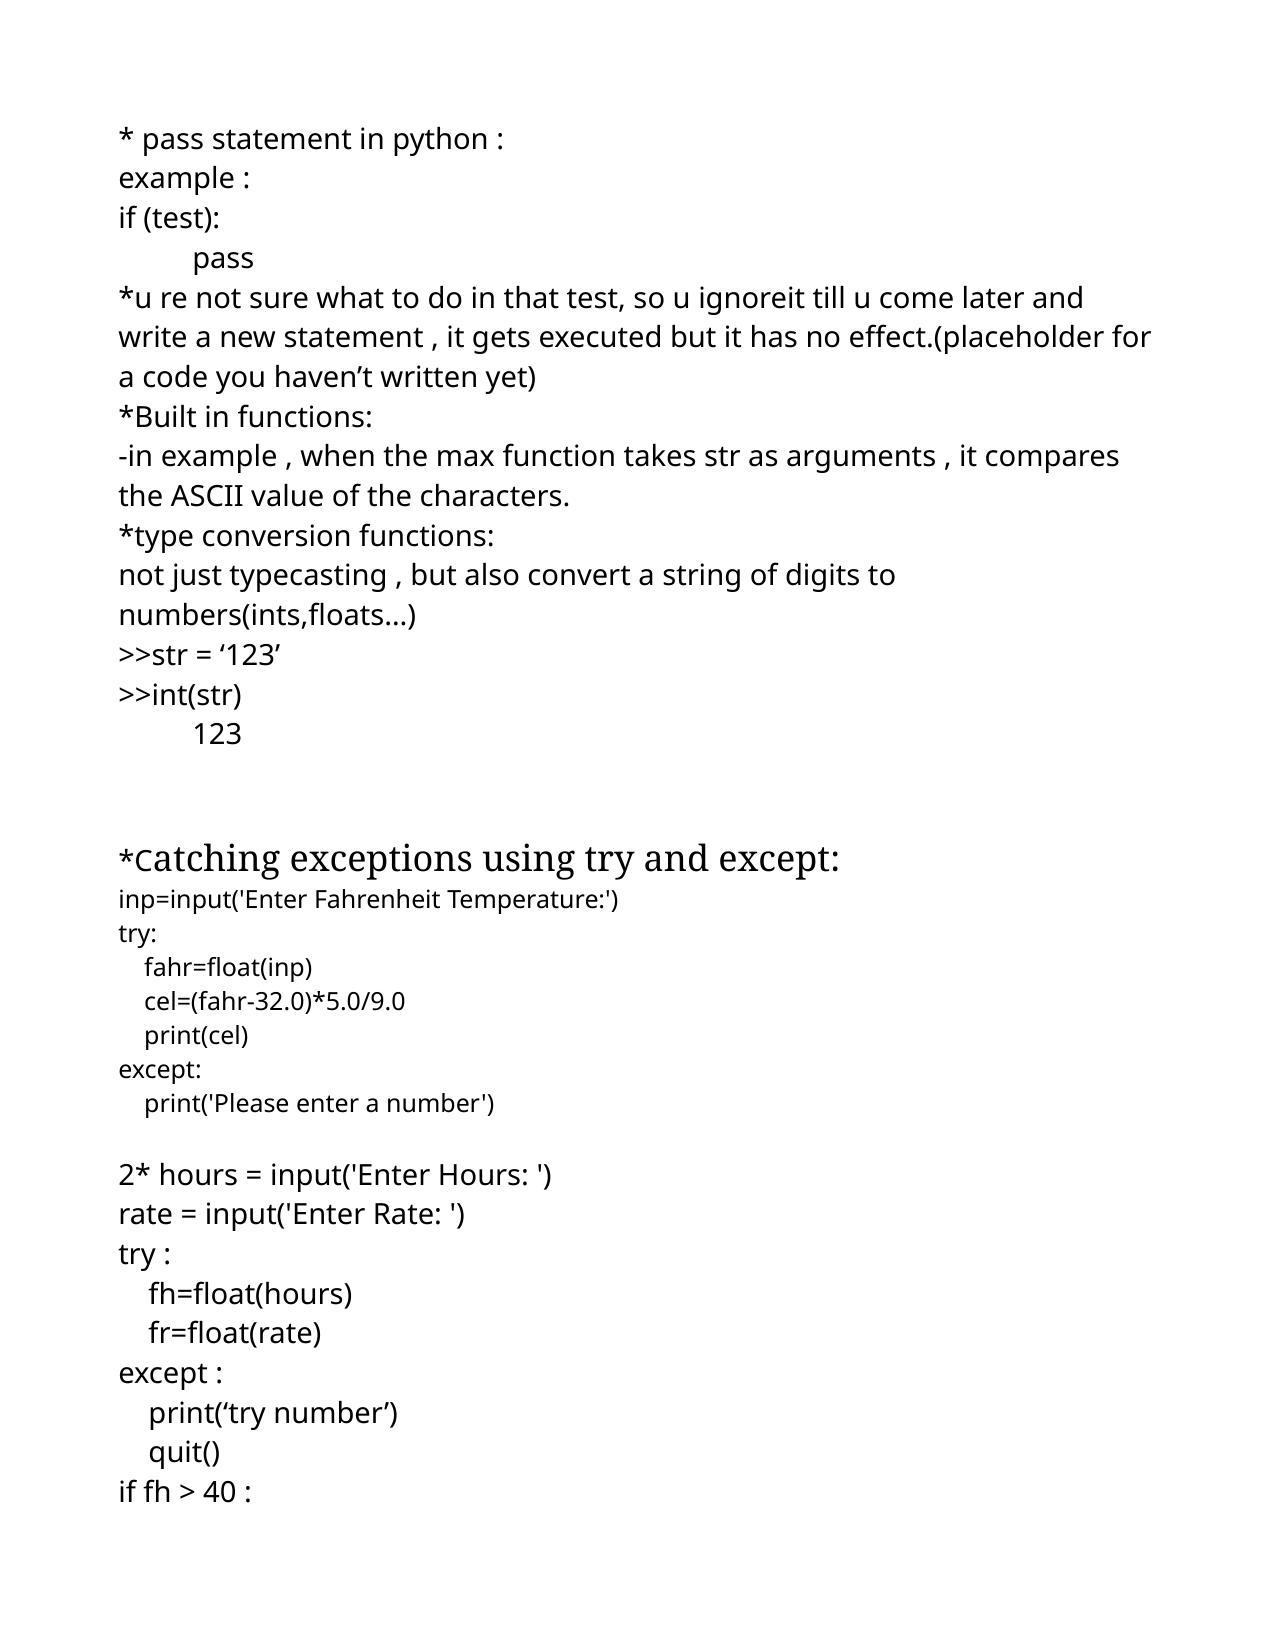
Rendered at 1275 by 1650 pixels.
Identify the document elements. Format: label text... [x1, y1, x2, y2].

text >>int(str) [118, 674, 1157, 713]
text rate = input('Enter Rate: ') [118, 1194, 1157, 1233]
text 123 [118, 713, 1157, 753]
text except : [118, 1352, 1157, 1392]
text pass [118, 237, 1157, 277]
text if fh > 40 : [118, 1471, 1157, 1511]
text *type conversion functions: [118, 515, 1157, 555]
text 2* hours = input('Enter Hours: ') [118, 1154, 1157, 1194]
text try : [118, 1233, 1157, 1273]
text fh=float(hours) [118, 1273, 1157, 1313]
text not just typecasting , but also convert a string of digits to numbers(ints,floats…) [118, 555, 1157, 634]
text example : [118, 158, 1157, 197]
text >>str = ‘123’ [118, 634, 1157, 674]
text print(cel) [118, 1018, 1157, 1052]
text inp=input('Enter Fahrenheit Temperature:') [118, 881, 1157, 916]
text print('Please enter a number') [118, 1086, 1157, 1120]
text *u re not sure what to do in that test, so u ignoreit till u come later and write a new statement , it gets executed but it has no effect.(placeholder for a code you haven’t written yet) [118, 277, 1157, 396]
text fahr=float(inp) [118, 949, 1157, 984]
text cel=(fahr-32.0)*5.0/9.0 [118, 984, 1157, 1018]
text try: [118, 916, 1157, 949]
text *Built in functions: [118, 396, 1157, 436]
text -in example , when the max function takes str as arguments , it compares the ASCII value of the characters. [118, 436, 1157, 515]
text if (test): [118, 197, 1157, 237]
text print(‘try number’) [118, 1392, 1157, 1432]
text except: [118, 1052, 1157, 1086]
text *Catching exceptions using try and except: [118, 832, 1157, 881]
text * pass statement in python : [118, 118, 1157, 158]
text fr=float(rate) [118, 1313, 1157, 1352]
text quit() [118, 1432, 1157, 1471]
